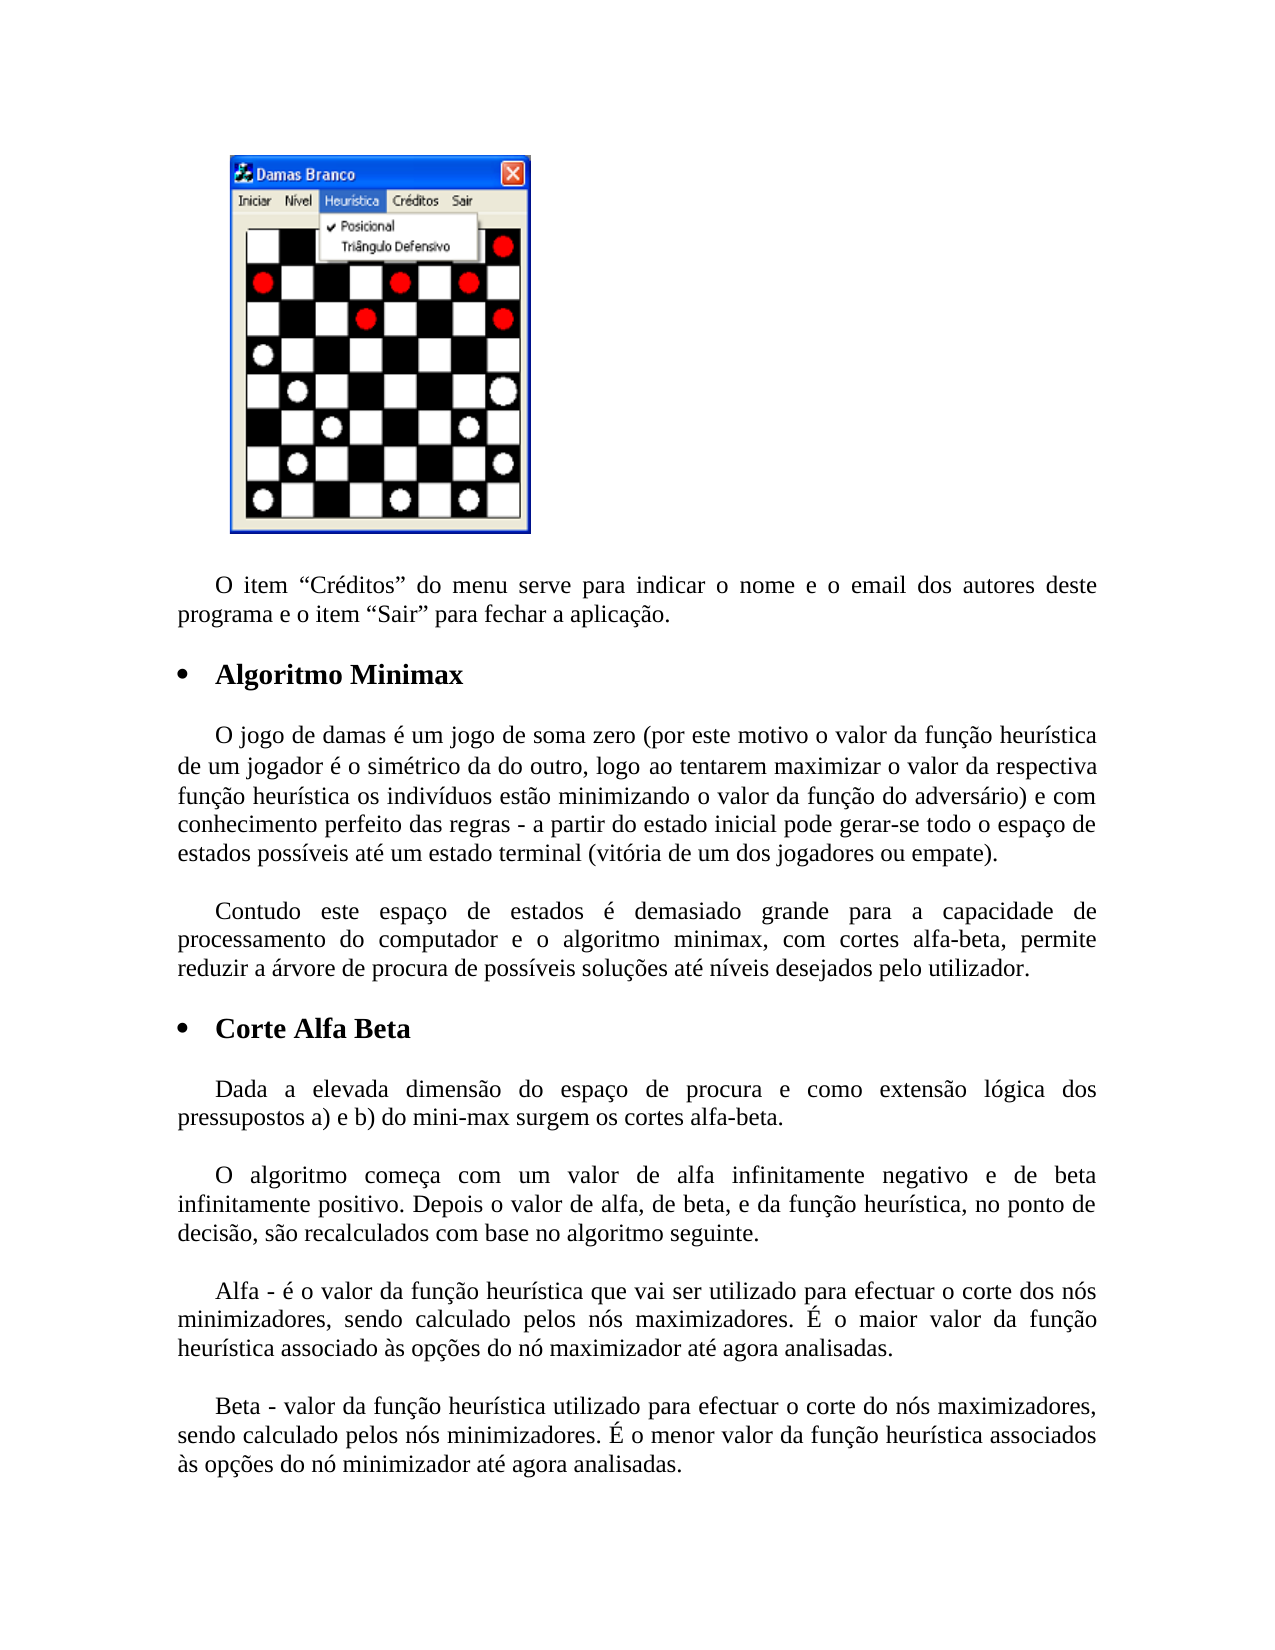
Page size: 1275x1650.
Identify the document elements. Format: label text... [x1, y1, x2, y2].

text O item “Créditos” do menu serve para indicar o nome e o email dos autores deste programa e o item “Sair” para fechar a aplicação. [177, 571, 1098, 628]
text Dada a elevada dimensão do espaço de procura e como extensão lógica dos pressupostos a) e b) do mini-max surgem os cortes alfa-beta. [177, 1074, 1098, 1131]
list Algoritmo Minimax [177, 657, 1098, 691]
text Beta - valor da função heurística utilizado para efectuar o corte do nós maximizadores, sendo calculado pelos nós minimizadores. É o menor valor da função heurística associados às opções do nó minimizador até agora analisadas. [177, 1391, 1098, 1477]
text O jogo de damas é um jogo de soma zero (por este motivo o valor da função heurística de um jogador é o simétrico da do outro, logo ao tentarem maximizar o valor da respectiva função heurística os indivíduos estão minimizando o valor da função do adversário) e com conhecimento perfeito das regras - a partir do estado inicial pode gerar-se todo o espaço de estados possíveis até um estado terminal (vitória de um dos jogadores ou empate). [177, 720, 1098, 867]
text O algoritmo começa com um valor de alfa infinitamente negativo e de beta infinitamente positivo. Depois o valor de alfa, de beta, e da função heurística, no ponto de decisão, são recalculados com base no algoritmo seguinte. [177, 1160, 1098, 1247]
list Corte Alfa Beta [177, 1011, 1098, 1044]
text Alfa - é o valor da função heurística que vai ser utilizado para efectuar o corte dos nós minimizadores, sendo calculado pelos nós maximizadores. É o maior valor da função heurística associado às opções do nó maximizador até agora analisadas. [177, 1276, 1098, 1362]
picture [229, 155, 531, 534]
text Contudo este espaço de estados é demasiado grande para a capacidade de processamento do computador e o algoritmo minimax, com cortes alfa-beta, permite reduzir a árvore de procura de possíveis soluções até níveis desejados pelo utilizador. [177, 896, 1098, 982]
